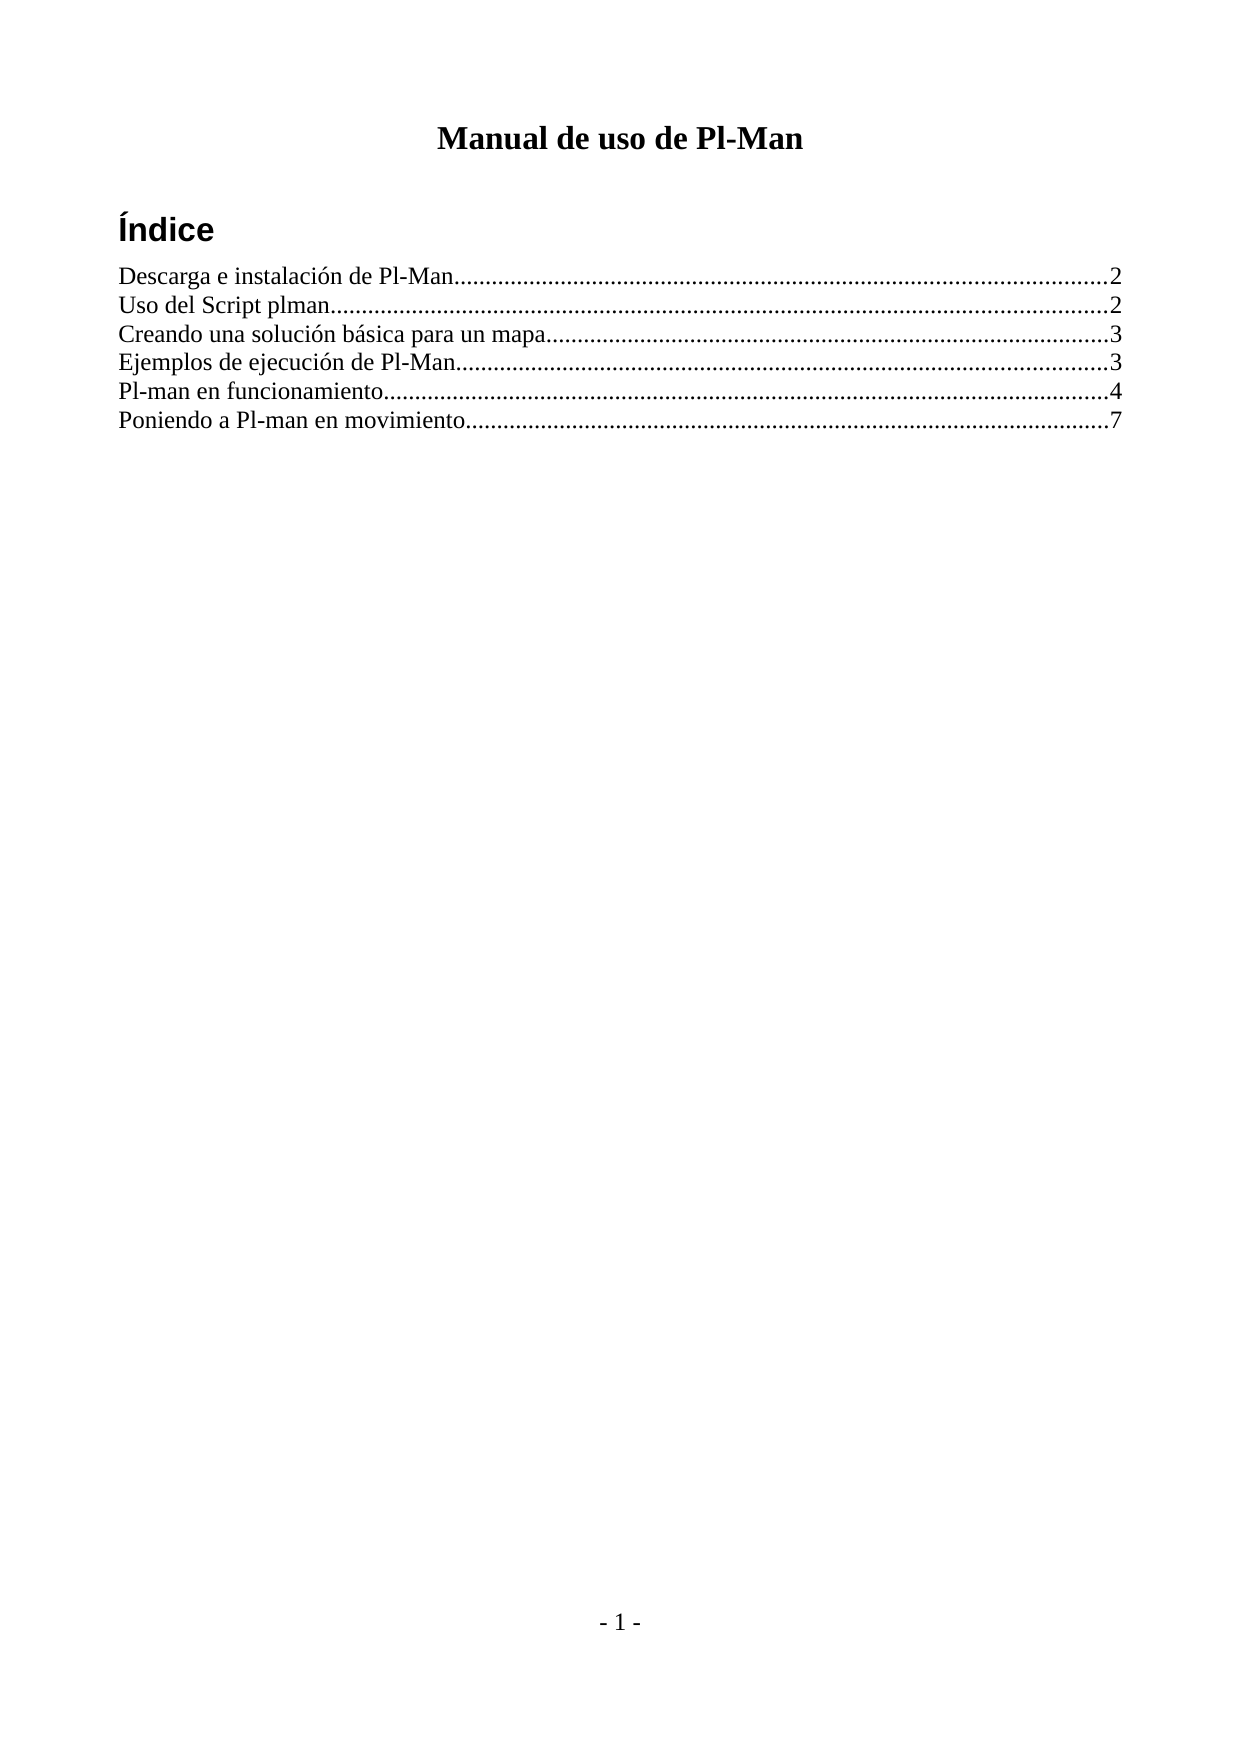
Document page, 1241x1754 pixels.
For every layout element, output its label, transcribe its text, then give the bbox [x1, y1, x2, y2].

text Creando una solución básica para un mapa 3 [118, 319, 1122, 347]
text Pl-man en funcionamiento 4 [118, 376, 1122, 405]
text Descarga e instalación de Pl-Man 2 [118, 261, 1122, 290]
text Uso del Script plman 2 [118, 290, 1122, 319]
text Manual de uso de Pl-Man [118, 118, 1122, 156]
subtitle Índice [118, 210, 1122, 249]
text Ejemplos de ejecución de Pl-Man 3 [118, 347, 1122, 376]
text Poniendo a Pl-man en movimiento 7 [118, 405, 1122, 434]
